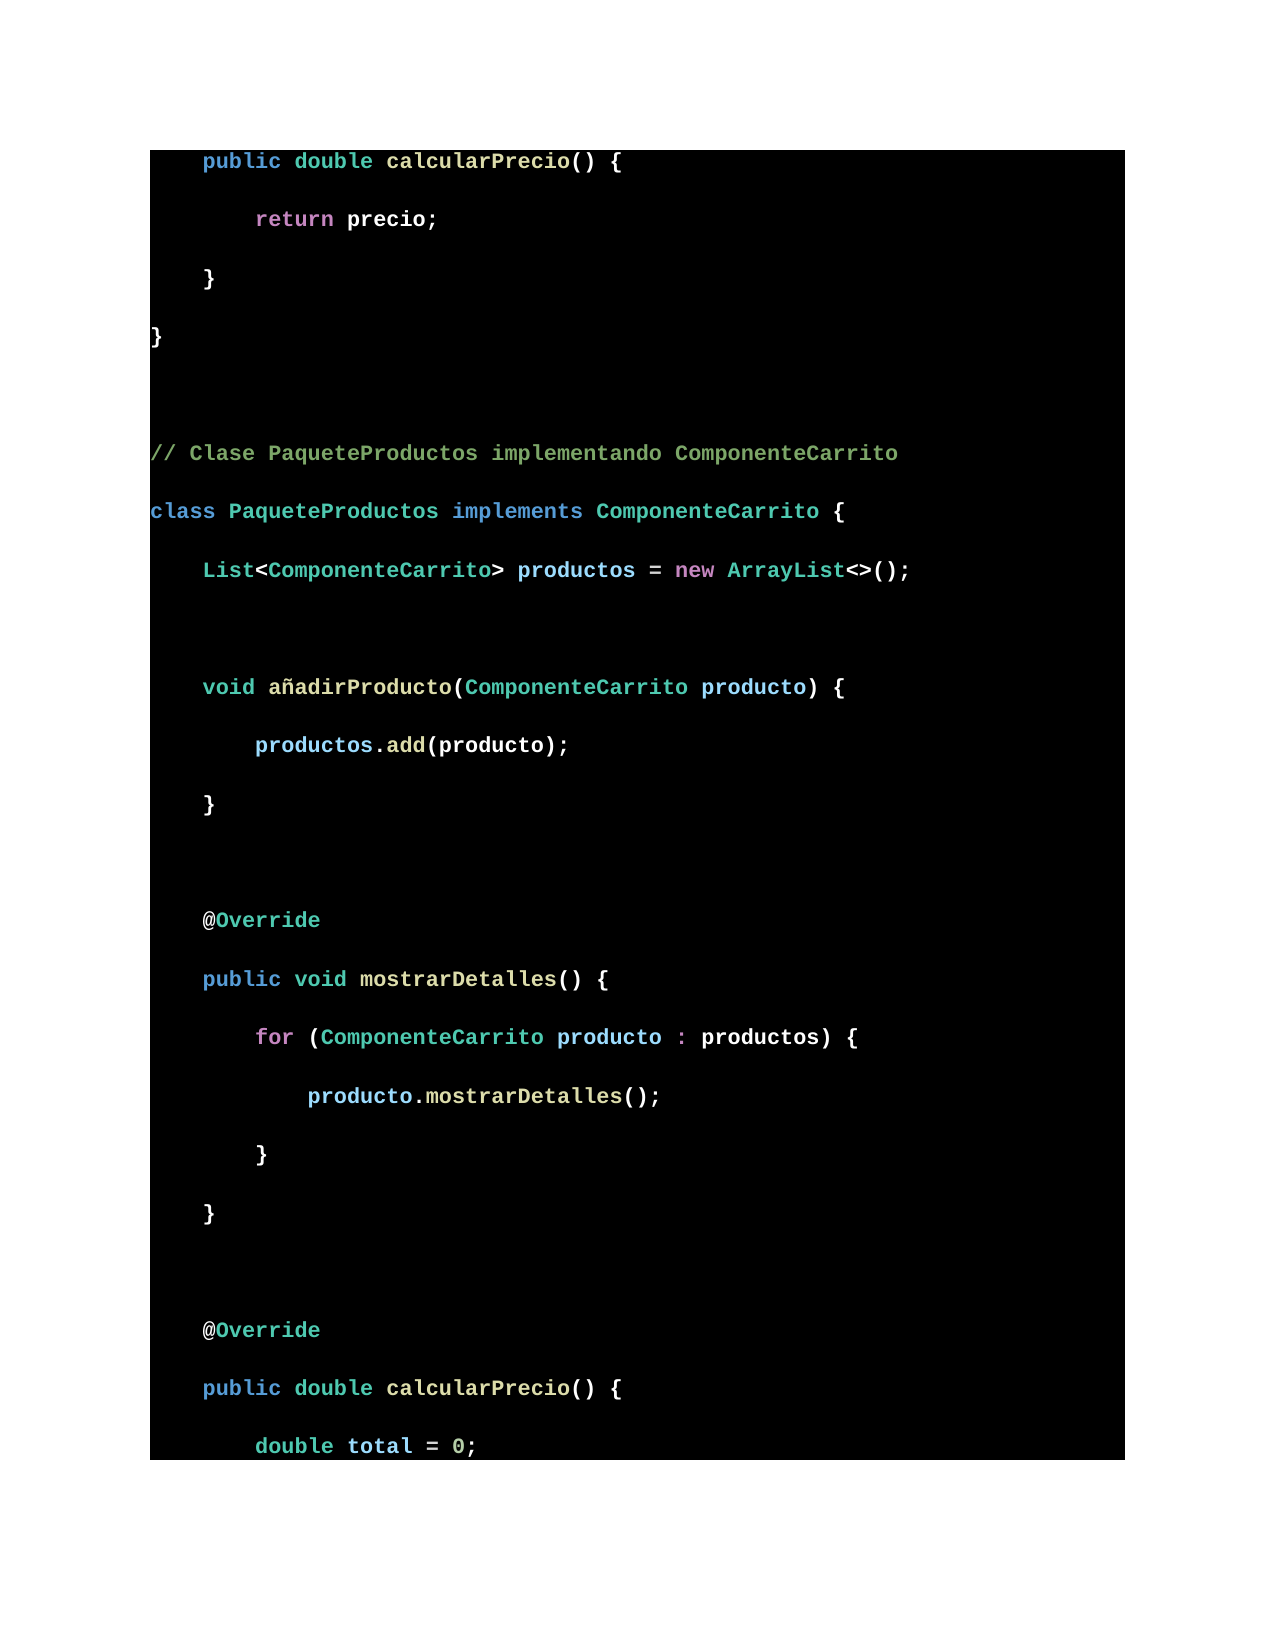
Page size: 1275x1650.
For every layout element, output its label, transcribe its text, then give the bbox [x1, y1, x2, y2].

text void añadirProducto(ComponenteCarrito producto) { [150, 676, 1125, 701]
text for (ComponenteCarrito producto : productos) { [150, 1027, 1125, 1051]
text @Override [150, 1319, 1125, 1343]
text } [150, 267, 1125, 292]
text productos.add(producto); [150, 734, 1125, 759]
text producto.mostrarDetalles(); [150, 1085, 1125, 1110]
text } [150, 325, 1125, 350]
text public double calcularPrecio() { [150, 1377, 1125, 1402]
text @Override [150, 910, 1125, 934]
text class PaqueteProductos implements ComponenteCarrito { [150, 501, 1125, 525]
text } [150, 1143, 1125, 1168]
text double total = 0; [150, 1436, 1125, 1460]
text public double calcularPrecio() { [150, 150, 1125, 175]
text } [150, 1202, 1125, 1227]
text // Clase PaqueteProductos implementando ComponenteCarrito [150, 442, 1125, 467]
text } [150, 793, 1125, 818]
text return precio; [150, 208, 1125, 233]
text List<ComponenteCarrito> productos = new ArrayList<>(); [150, 559, 1125, 584]
text public void mostrarDetalles() { [150, 968, 1125, 993]
